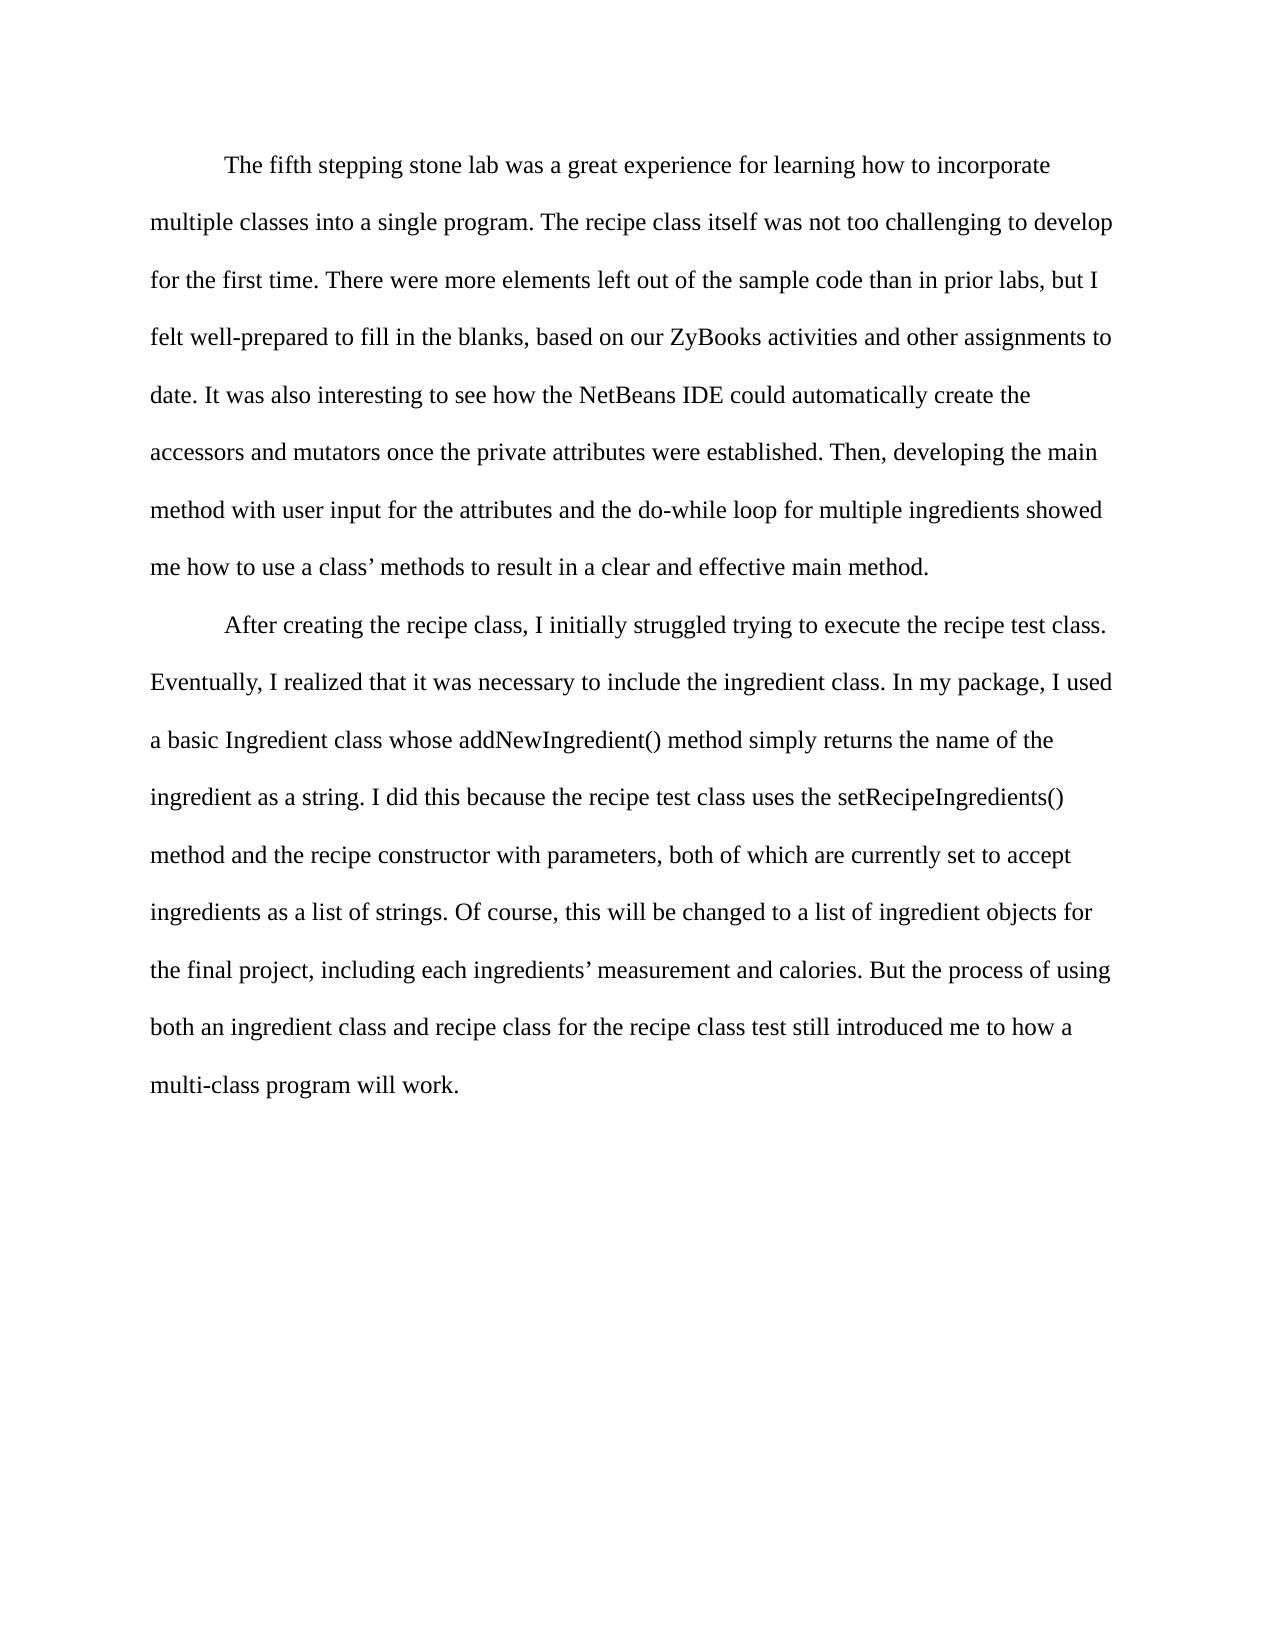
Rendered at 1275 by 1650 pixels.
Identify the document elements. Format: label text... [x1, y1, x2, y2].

text After creating the recipe class, I initially struggled trying to execute the recipe test class. Eventually, I realized that it was necessary to include the ingredient class. In my package, I used a basic Ingredient class whose addNewIngredient() method simply returns the name of the ingredient as a string. I did this because the recipe test class uses the setRecipeIngredients() method and the recipe constructor with parameters, both of which are currently set to accept ingredients as a list of strings. Of course, this will be changed to a list of ingredient objects for the final project, including each ingredients’ measurement and calories. But the process of using both an ingredient class and recipe class for the recipe class test still introduced me to how a multi-class program will work. [150, 610, 1125, 1099]
text The fifth stepping stone lab was a great experience for learning how to incorporate multiple classes into a single program. The recipe class itself was not too challenging to develop for the first time. There were more elements left out of the sample code than in prior labs, but I felt well-prepared to fill in the blanks, based on our ZyBooks activities and other assignments to date. It was also interesting to see how the NetBeans IDE could automatically create the accessors and mutators once the private attributes were established. Then, developing the main method with user input for the attributes and the do-while loop for multiple ingredients showed me how to use a class’ methods to result in a clear and effective main method. [150, 150, 1125, 581]
